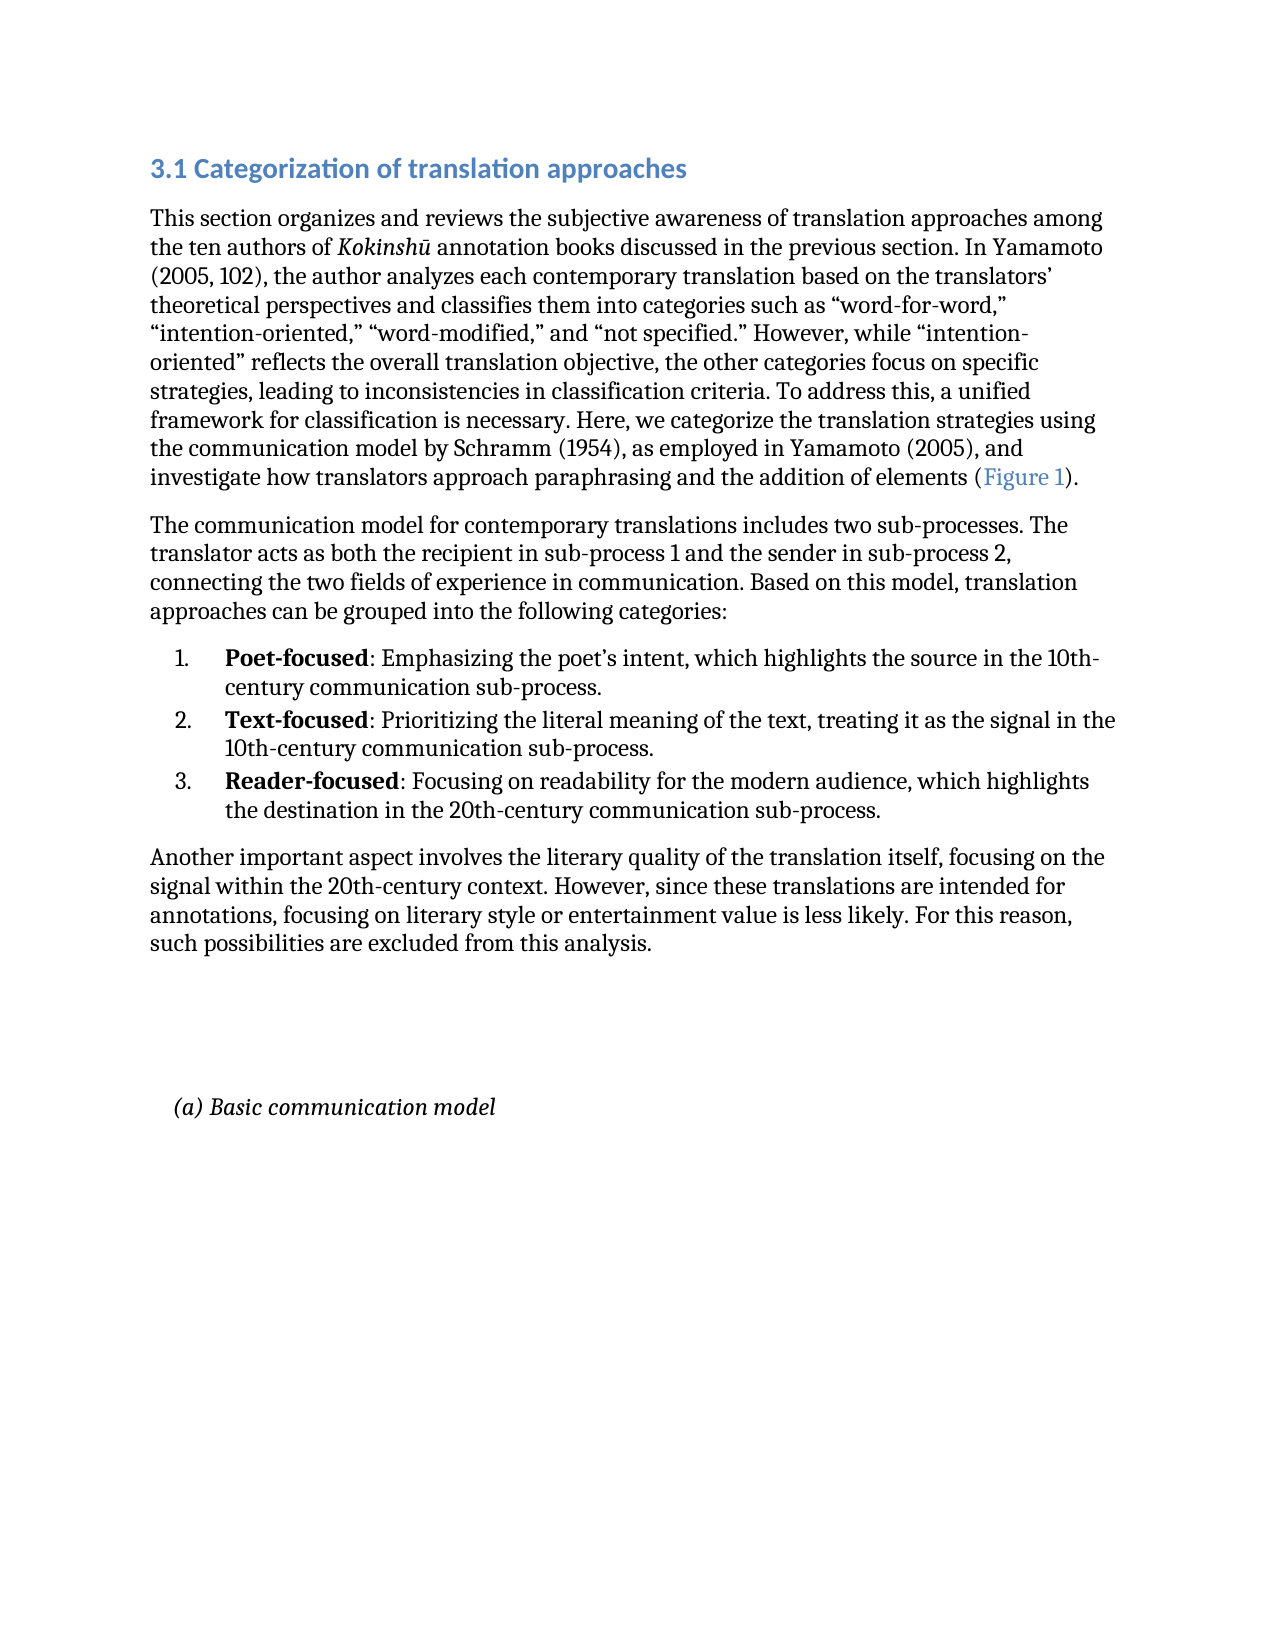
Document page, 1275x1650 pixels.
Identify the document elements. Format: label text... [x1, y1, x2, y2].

list Reader-focused: Focusing on readability for the modern audience, which highlights the destination in the 20th-century communication sub-process. [175, 767, 1125, 824]
text Another important aspect involves the literary quality of the translation itself, focusing on the signal within the 20th-century context. However, since these translations are intended for annotations, focusing on literary style or entertainment value is less likely. For this reason, such possibilities are excluded from this analysis. [150, 843, 1125, 958]
text The communication model for contemporary translations includes two sub-processes. The translator acts as both the recipient in sub-process 1 and the sender in sub-process 2, connecting the two fields of experience in communication. Based on this model, translation approaches can be grouped into the following categories: [150, 511, 1125, 626]
list Text-focused: Prioritizing the literal meaning of the text, treating it as the signal in the 10th-century communication sub-process. [175, 706, 1125, 763]
table_header [161, 1134, 1075, 1467]
table_header [628, 977, 1105, 1134]
table_header [150, 1134, 161, 1467]
table_header [1075, 1134, 1105, 1467]
subtitle 3.1 Categorization of translation approaches [150, 150, 1125, 186]
table_header [150, 977, 161, 1134]
list Poet-focused: Emphasizing the poet’s intent, which highlights the source in the 10th-century communication sub-process. [175, 644, 1125, 702]
table_header (a) Basic communication model [161, 977, 607, 1134]
table_header [607, 977, 628, 1134]
text This section organizes and reviews the subjective awareness of translation approaches among the ten authors of Kokinshū annotation books discussed in the previous section. In Yamamoto (2005, 102), the author analyzes each contemporary translation based on the translators’ theoretical perspectives and classifies them into categories such as “word-for-word,” “intention-oriented,” “word-modified,” and “not specified.” However, while “intention-oriented” reflects the overall translation objective, the other categories focus on specific strategies, leading to inconsistencies in classification criteria. To address this, a unified framework for classification is necessary. Here, we categorize the translation strategies using the communication model by Schramm (1954), as employed in Yamamoto (2005), and investigate how translators approach paraphrasing and the addition of elements (Figure 1). [150, 204, 1125, 492]
